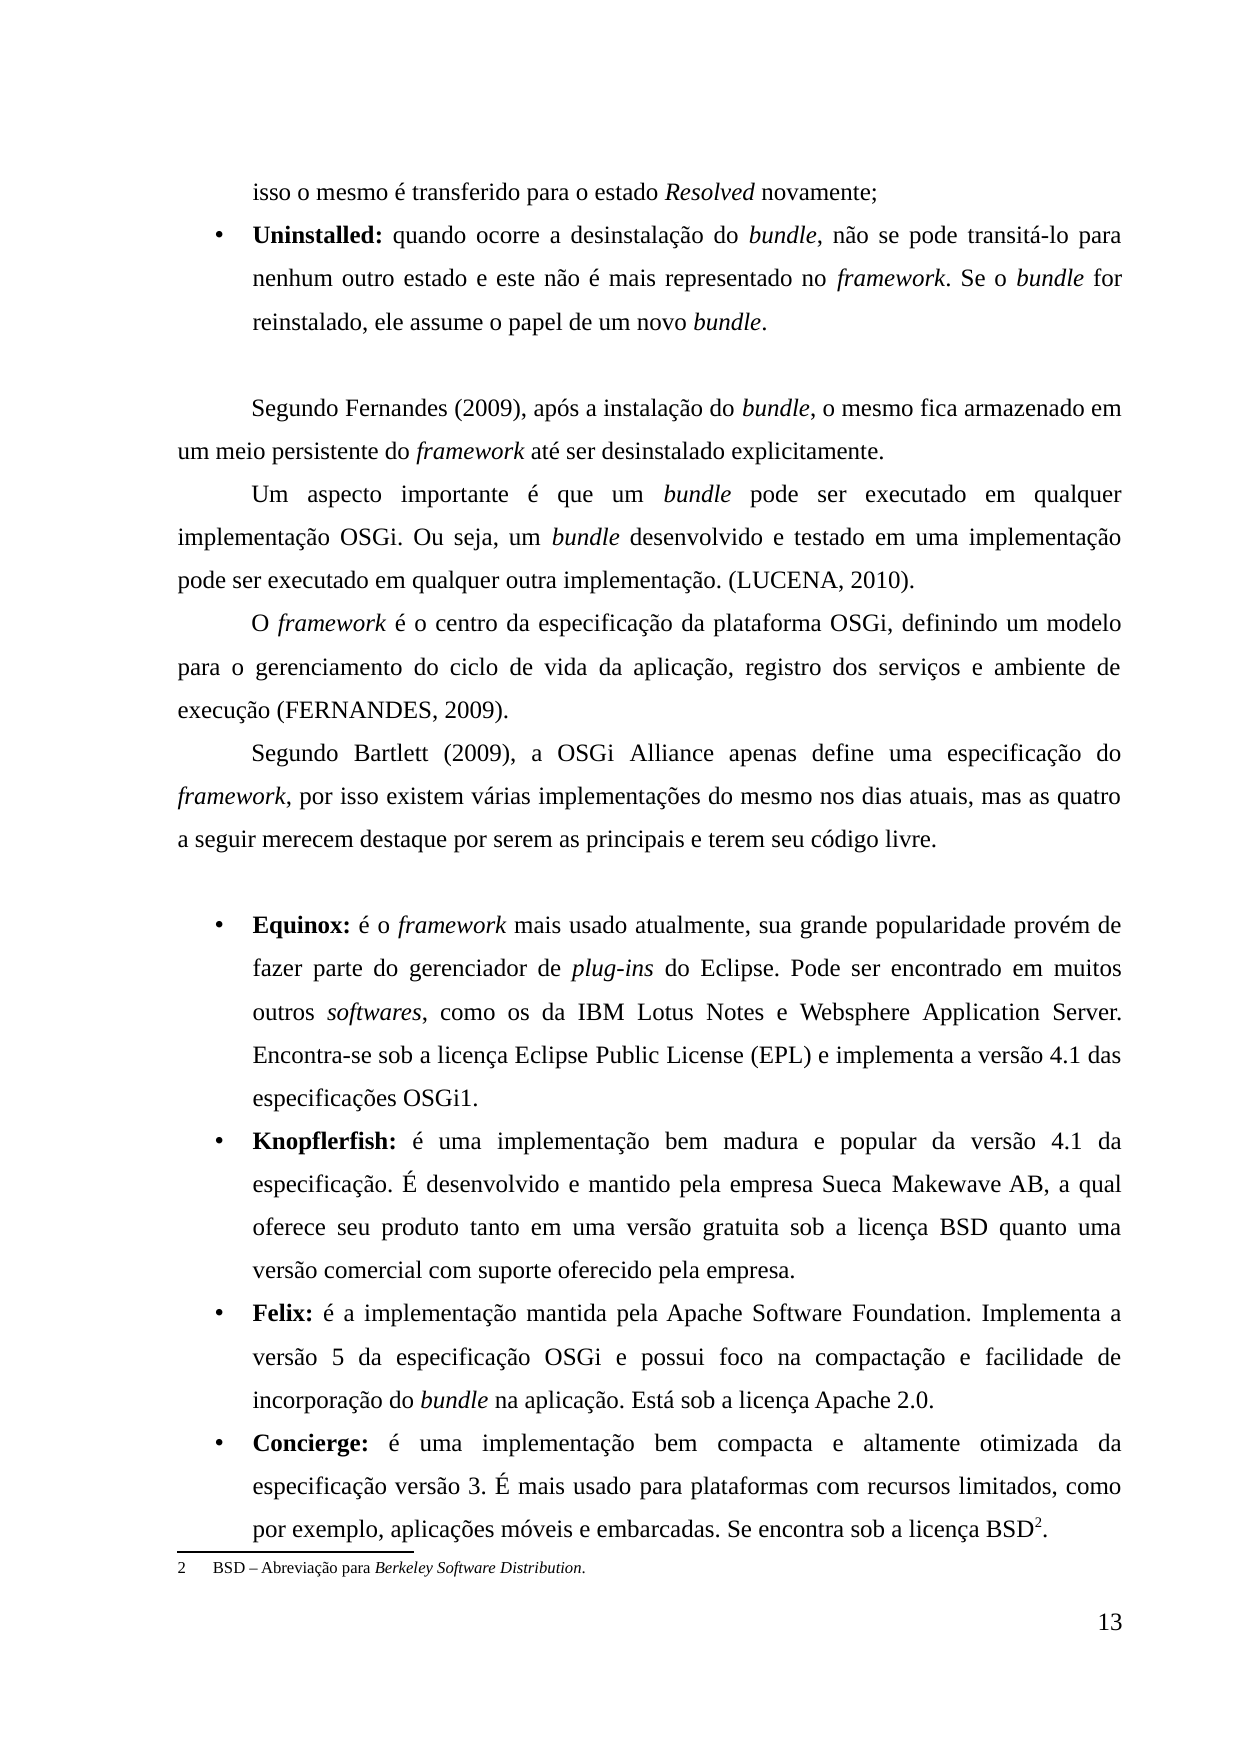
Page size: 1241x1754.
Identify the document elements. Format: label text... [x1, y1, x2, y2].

list BSD – Abreviação para Berkeley Software Distribution. [177, 1558, 1122, 1577]
list Felix: é a implementação mantida pela Apache Software Foundation. Implementa a versão 5 da especificação OSGi e possui foco na compactação e facilidade de incorporação do bundle na aplicação. Está sob a licença Apache 2.0. [215, 1298, 1122, 1413]
text Segundo Bartlett (2009), a OSGi Alliance apenas define uma especificação do framework, por isso existem várias implementações do mesmo nos dias atuais, mas as quatro a seguir merecem destaque por serem as principais e terem seu código livre. [177, 738, 1122, 853]
text Um aspecto importante é que um bundle pode ser executado em qualquer implementação OSGi. Ou seja, um bundle desenvolvido e testado em uma implementação pode ser executado em qualquer outra implementação. (LUCENA, 2010). [177, 479, 1122, 594]
text O framework é o centro da especificação da plataforma OSGi, definindo um modelo para o gerenciamento do ciclo de vida da aplicação, registro dos serviços e ambiente de execução (FERNANDES, 2009). [177, 608, 1122, 723]
list Knopflerfish: é uma implementação bem madura e popular da versão 4.1 da especificação. É desenvolvido e mantido pela empresa Sueca Makewave AB, a qual oferece seu produto tanto em uma versão gratuita sob a licença BSD quanto uma versão comercial com suporte oferecido pela empresa. [215, 1126, 1122, 1284]
text Segundo Fernandes (2009), após a instalação do bundle, o mesmo fica armazenado em um meio persistente do framework até ser desinstalado explicitamente. [177, 393, 1122, 465]
list Uninstalled: quando ocorre a desinstalação do bundle, não se pode transitá-lo para nenhum outro estado e este não é mais representado no framework. Se o bundle for reinstalado, ele assume o papel de um novo bundle. [215, 220, 1122, 335]
list Equinox: é o framework mais usado atualmente, sua grande popularidade provém de fazer parte do gerenciador de plug-ins do Eclipse. Pode ser encontrado em muitos outros softwares, como os da IBM Lotus Notes e Websphere Application Server. Encontra-se sob a licença Eclipse Public License (EPL) e implementa a versão 4.1 das especificações OSGi1. [215, 910, 1122, 1112]
list Concierge: é uma implementação bem compacta e altamente otimizada da especificação versão 3. É mais usado para plataformas com recursos limitados, como por exemplo, aplicações móveis e embarcadas. Se encontra sob a licença BSD. [215, 1428, 1122, 1543]
list isso o mesmo é transferido para o estado Resolved novamente; [215, 177, 1122, 206]
